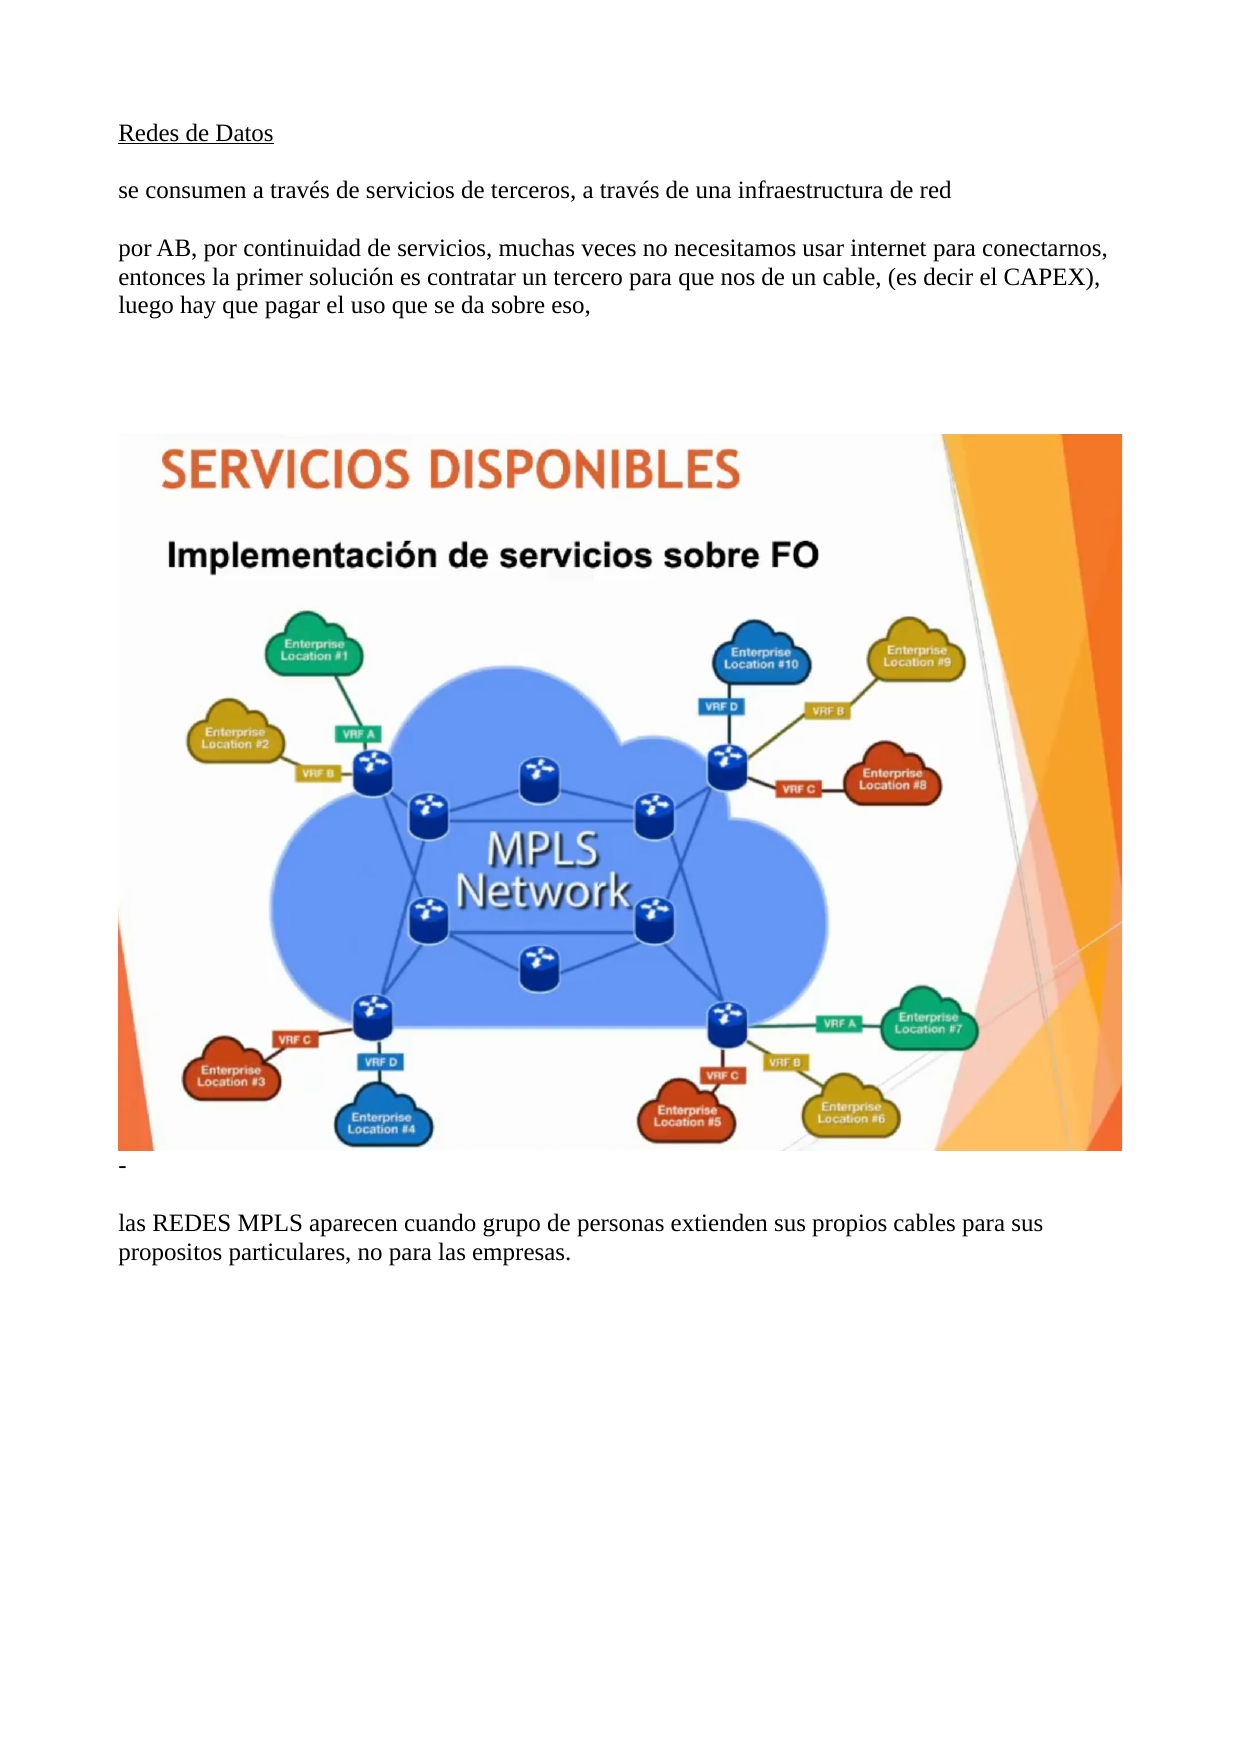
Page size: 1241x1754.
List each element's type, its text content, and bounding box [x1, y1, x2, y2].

picture [118, 434, 1123, 1151]
text las REDES MPLS aparecen cuando grupo de personas extienden sus propios cables para sus propositos particulares, no para las empresas. [118, 1208, 1122, 1265]
text por AB, por continuidad de servicios, muchas veces no necesitamos usar internet para conectarnos, entonces la primer solución es contratar un tercero para que nos de un cable, (es decir el CAPEX), luego hay que pagar el uso que se da sobre eso, [118, 233, 1122, 319]
text - [118, 1151, 1122, 1179]
text se consumen a través de servicios de terceros, a través de una infraestructura de red [118, 176, 1122, 204]
text Redes de Datos [118, 118, 1122, 147]
